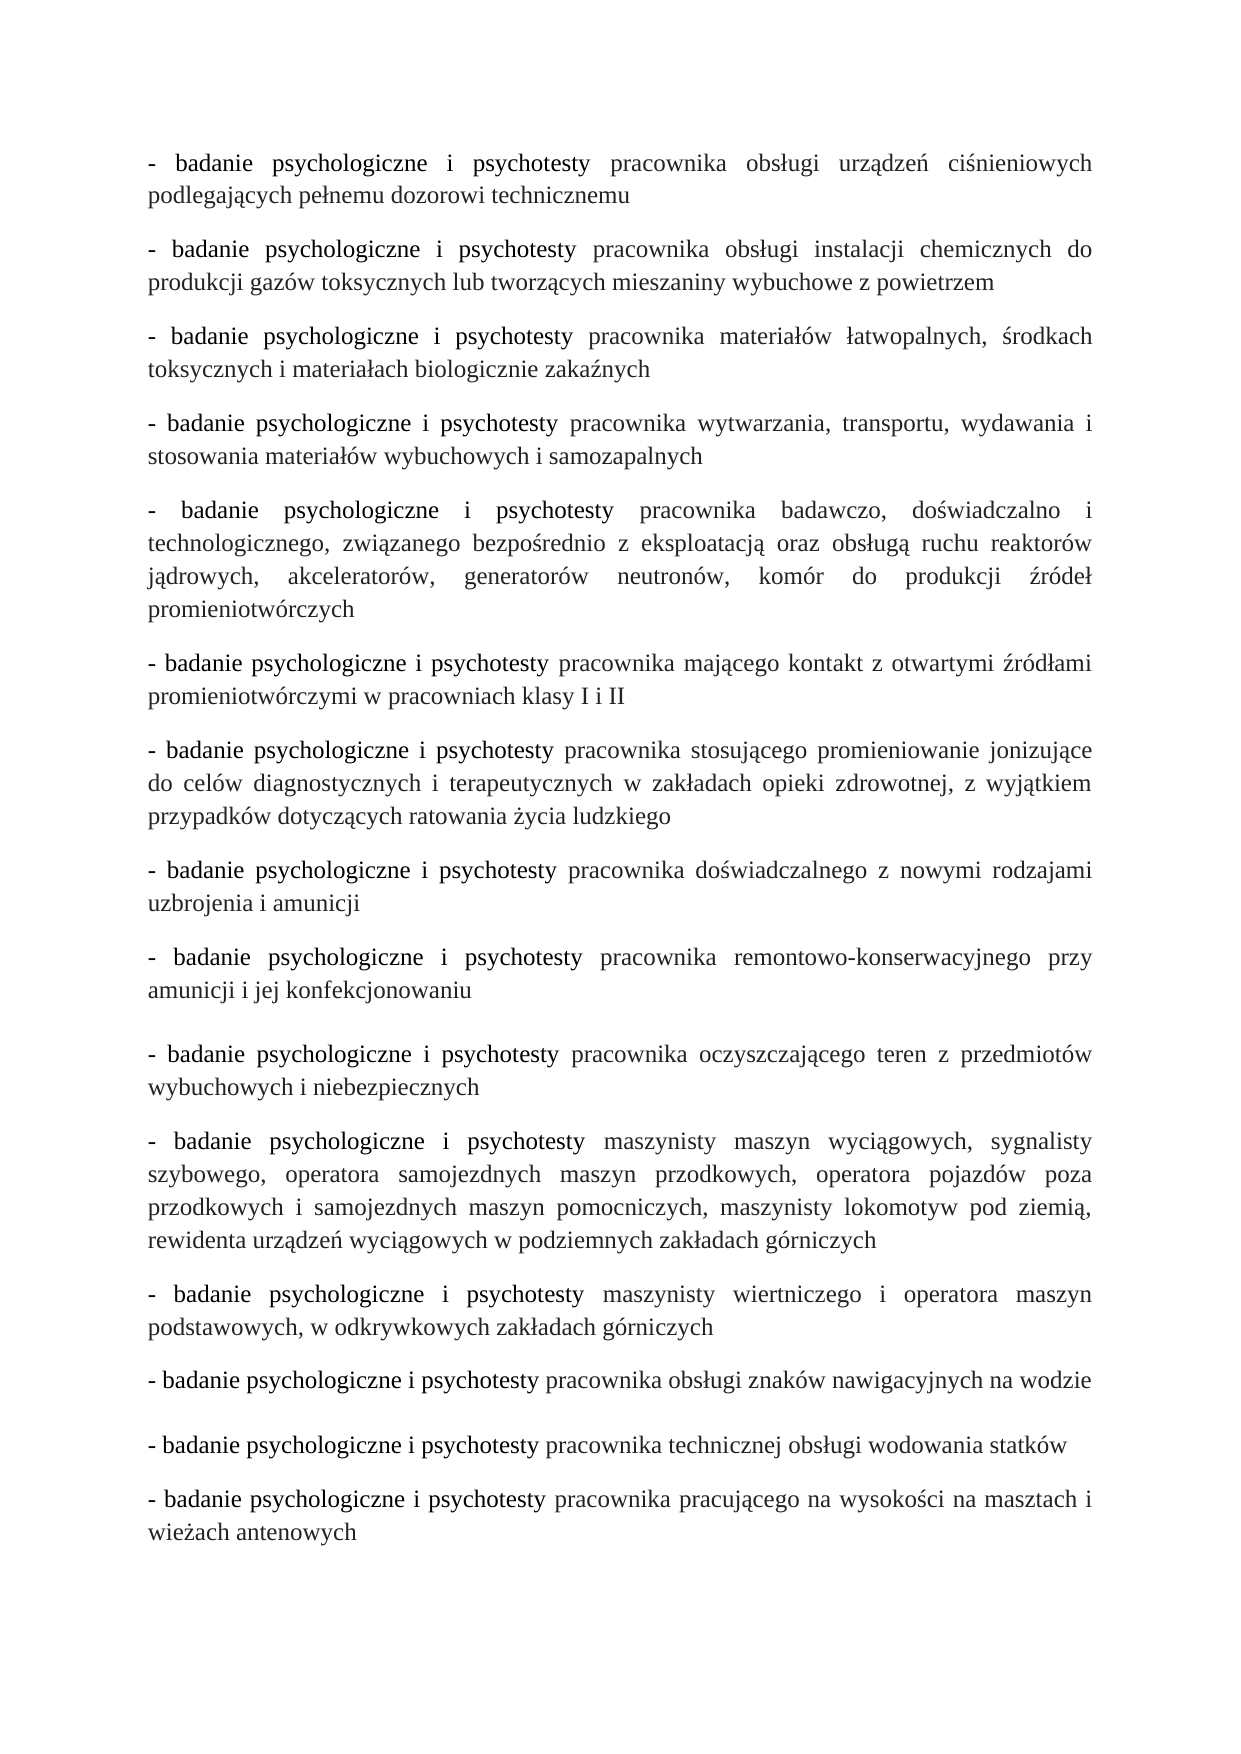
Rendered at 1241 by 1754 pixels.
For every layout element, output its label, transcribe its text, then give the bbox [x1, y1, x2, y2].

text - badanie psychologiczne i psychotesty pracownika wytwarzania, transportu, wydawania i stosowania materiałów wybuchowych i samozapalnych [148, 408, 1093, 470]
text - badanie psychologiczne i psychotesty pracownika badawczo, doświadczalno i technologicznego, związanego bezpośrednio z eksploatacją oraz obsługą ruchu reaktorów jądrowych, akceleratorów, generatorów neutronów, komór do produkcji źródeł promieniotwórczych [148, 495, 1093, 623]
text - badanie psychologiczne i psychotesty pracownika obsługi urządzeń ciśnieniowych podlegających pełnemu dozorowi technicznemu [148, 148, 1093, 209]
text - badanie psychologiczne i psychotesty pracownika materiałów łatwopalnych, środkach toksycznych i materiałach biologicznie zakaźnych [148, 321, 1093, 383]
text - badanie psychologiczne i psychotesty pracownika pracującego na wysokości na masztach i wieżach antenowych [148, 1484, 1093, 1546]
text - badanie psychologiczne i psychotesty pracownika stosującego promieniowanie jonizujące do celów diagnostycznych i terapeutycznych w zakładach opieki zdrowotnej, z wyjątkiem przypadków dotyczących ratowania życia ludzkiego [148, 735, 1093, 830]
text - badanie psychologiczne i psychotesty pracownika mającego kontakt z otwartymi źródłami promieniotwórczymi w pracowniach klasy I i II [148, 648, 1093, 710]
text - badanie psychologiczne i psychotesty pracownika technicznej obsługi wodowania statków [148, 1430, 1093, 1459]
text - badanie psychologiczne i psychotesty pracownika doświadczalnego z nowymi rodzajami uzbrojenia i amunicji [148, 855, 1093, 917]
text - badanie psychologiczne i psychotesty pracownika obsługi znaków nawigacyjnych na wodzie [148, 1366, 1093, 1394]
text - badanie psychologiczne i psychotesty maszynisty maszyn wyciągowych, sygnalisty szybowego, operatora samojezdnych maszyn przodkowych, operatora pojazdów poza przodkowych i samojezdnych maszyn pomocniczych, maszynisty lokomotyw pod ziemią, rewidenta urządzeń wyciągowych w podziemnych zakładach górniczych [148, 1126, 1093, 1254]
text - badanie psychologiczne i psychotesty pracownika oczyszczającego teren z przedmiotów wybuchowych i niebezpiecznych [148, 1039, 1093, 1101]
text - badanie psychologiczne i psychotesty pracownika remontowo-konserwacyjnego przy amunicji i jej konfekcjonowaniu [148, 942, 1093, 1003]
text - badanie psychologiczne i psychotesty pracownika obsługi instalacji chemicznych do produkcji gazów toksycznych lub tworzących mieszaniny wybuchowe z powietrzem [148, 234, 1093, 296]
text - badanie psychologiczne i psychotesty maszynisty wiertniczego i operatora maszyn podstawowych, w odkrywkowych zakładach górniczych [148, 1279, 1093, 1341]
